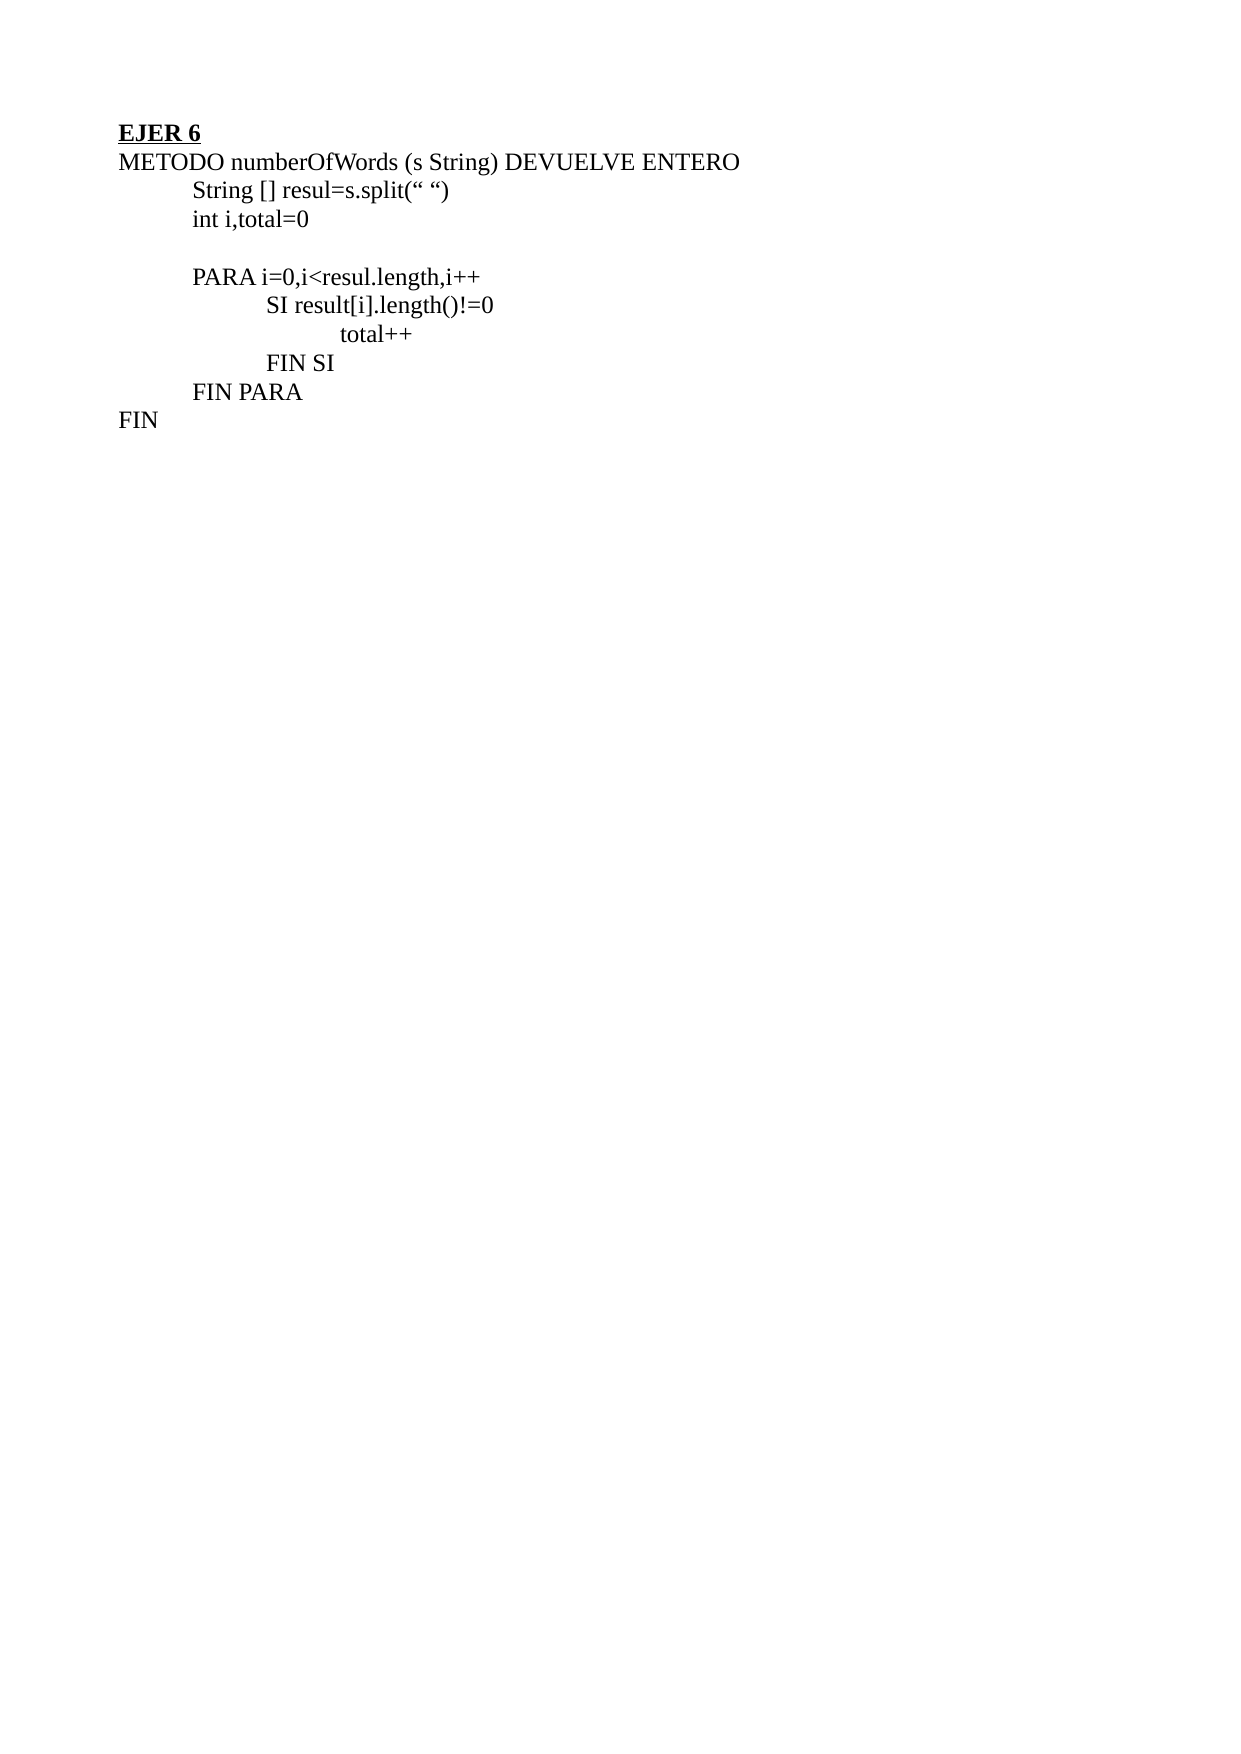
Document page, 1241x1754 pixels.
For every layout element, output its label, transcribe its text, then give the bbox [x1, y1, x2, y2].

text FIN SI [118, 348, 1122, 377]
text FIN PARA [118, 377, 1122, 406]
text EJER 6 [118, 118, 1122, 147]
text int i,total=0 [118, 204, 1122, 233]
text FIN [118, 406, 1122, 434]
text PARA i=0,i<resul.length,i++ [118, 262, 1122, 291]
text total++ [118, 319, 1122, 348]
text SI result[i].length()!=0 [118, 291, 1122, 319]
text METODO numberOfWords (s String) DEVUELVE ENTERO [118, 147, 1122, 176]
text String [] resul=s.split(“ “) [118, 176, 1122, 204]
